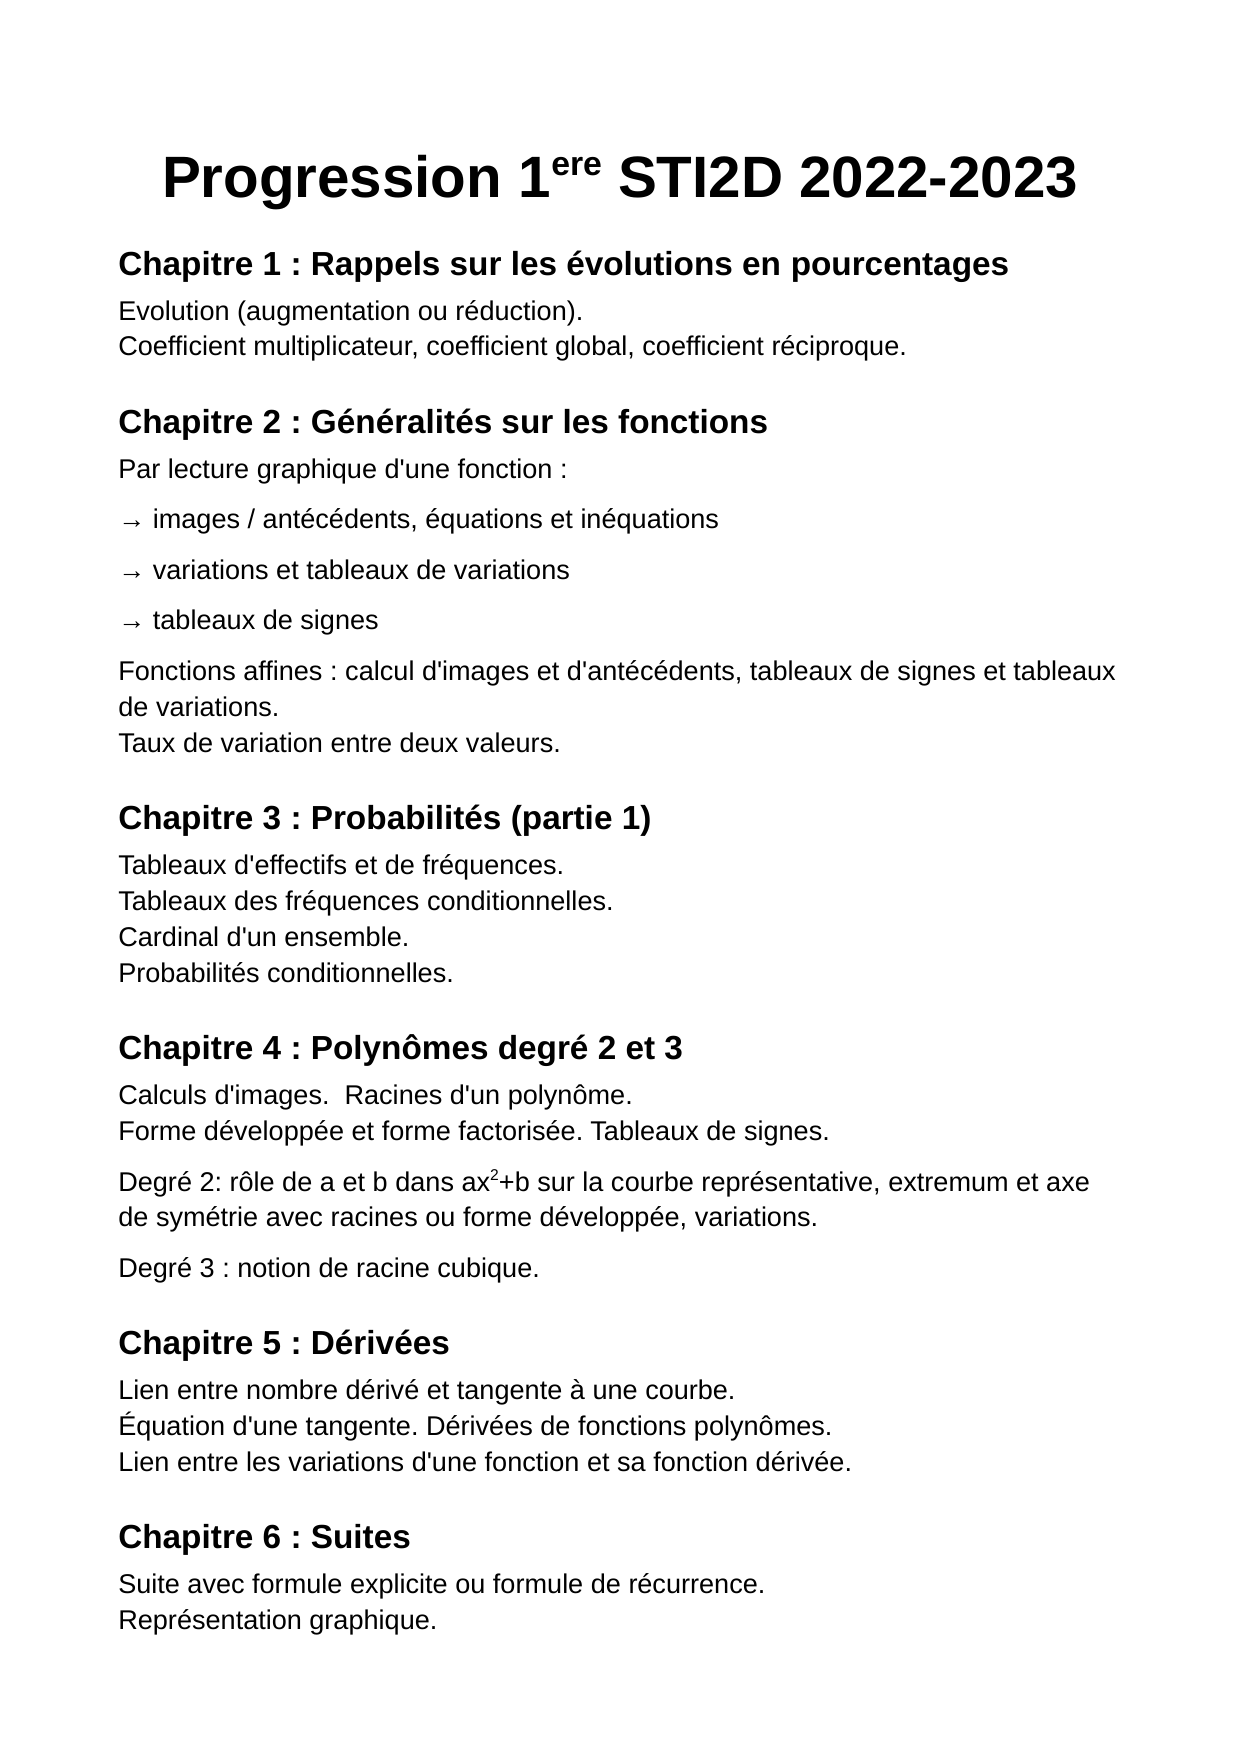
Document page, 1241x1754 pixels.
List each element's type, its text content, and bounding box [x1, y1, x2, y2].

text Lien entre nombre dérivé et tangente à une courbe. Équation d'une tangente. Dérivées de fonctions polynômes. Lien entre les variations d'une fonction et sa fonction dérivée. [118, 1374, 1122, 1477]
text Fonctions affines : calcul d'images et d'antécédents, tableaux de signes et tableaux de variations. Taux de variation entre deux valeurs. [118, 655, 1122, 758]
text Suite avec formule explicite ou formule de récurrence. Représentation graphique. [118, 1568, 1122, 1636]
text Evolution (augmentation ou réduction). Coefficient multiplicateur, coefficient global, coefficient réciproque. [118, 294, 1122, 362]
text Tableaux d'effectifs et de fréquences. Tableaux des fréquences conditionnelles. Cardinal d'un ensemble. Probabilités conditionnelles. [118, 849, 1122, 988]
subtitle Chapitre 1 : Rappels sur les évolutions en pourcentages [118, 243, 1122, 282]
text Degré 3 : notion de racine cubique. [118, 1252, 1122, 1283]
text → images / antécédents, équations et inéquations [118, 503, 1122, 534]
subtitle Chapitre 5 : Dérivées [118, 1323, 1122, 1362]
text → tableaux de signes [118, 604, 1122, 636]
text Calculs d'images. Racines d'un polynôme. Forme développée et forme factorisée. Tableaux de signes. [118, 1079, 1122, 1146]
subtitle Chapitre 3 : Probabilités (partie 1) [118, 798, 1122, 836]
subtitle Chapitre 6 : Suites [118, 1517, 1122, 1556]
subtitle Chapitre 4 : Polynômes degré 2 et 3 [118, 1028, 1122, 1067]
title Progression 1ere STI2D 2022-2023 [118, 143, 1122, 210]
text → variations et tableaux de variations [118, 554, 1122, 585]
text Degré 2: rôle de a et b dans ax2+b sur la courbe représentative, extremum et axe de symétrie avec racines ou forme développée, variations. [118, 1166, 1122, 1233]
subtitle Chapitre 2 : Généralités sur les fonctions [118, 402, 1122, 440]
text Par lecture graphique d'une fonction : [118, 453, 1122, 484]
